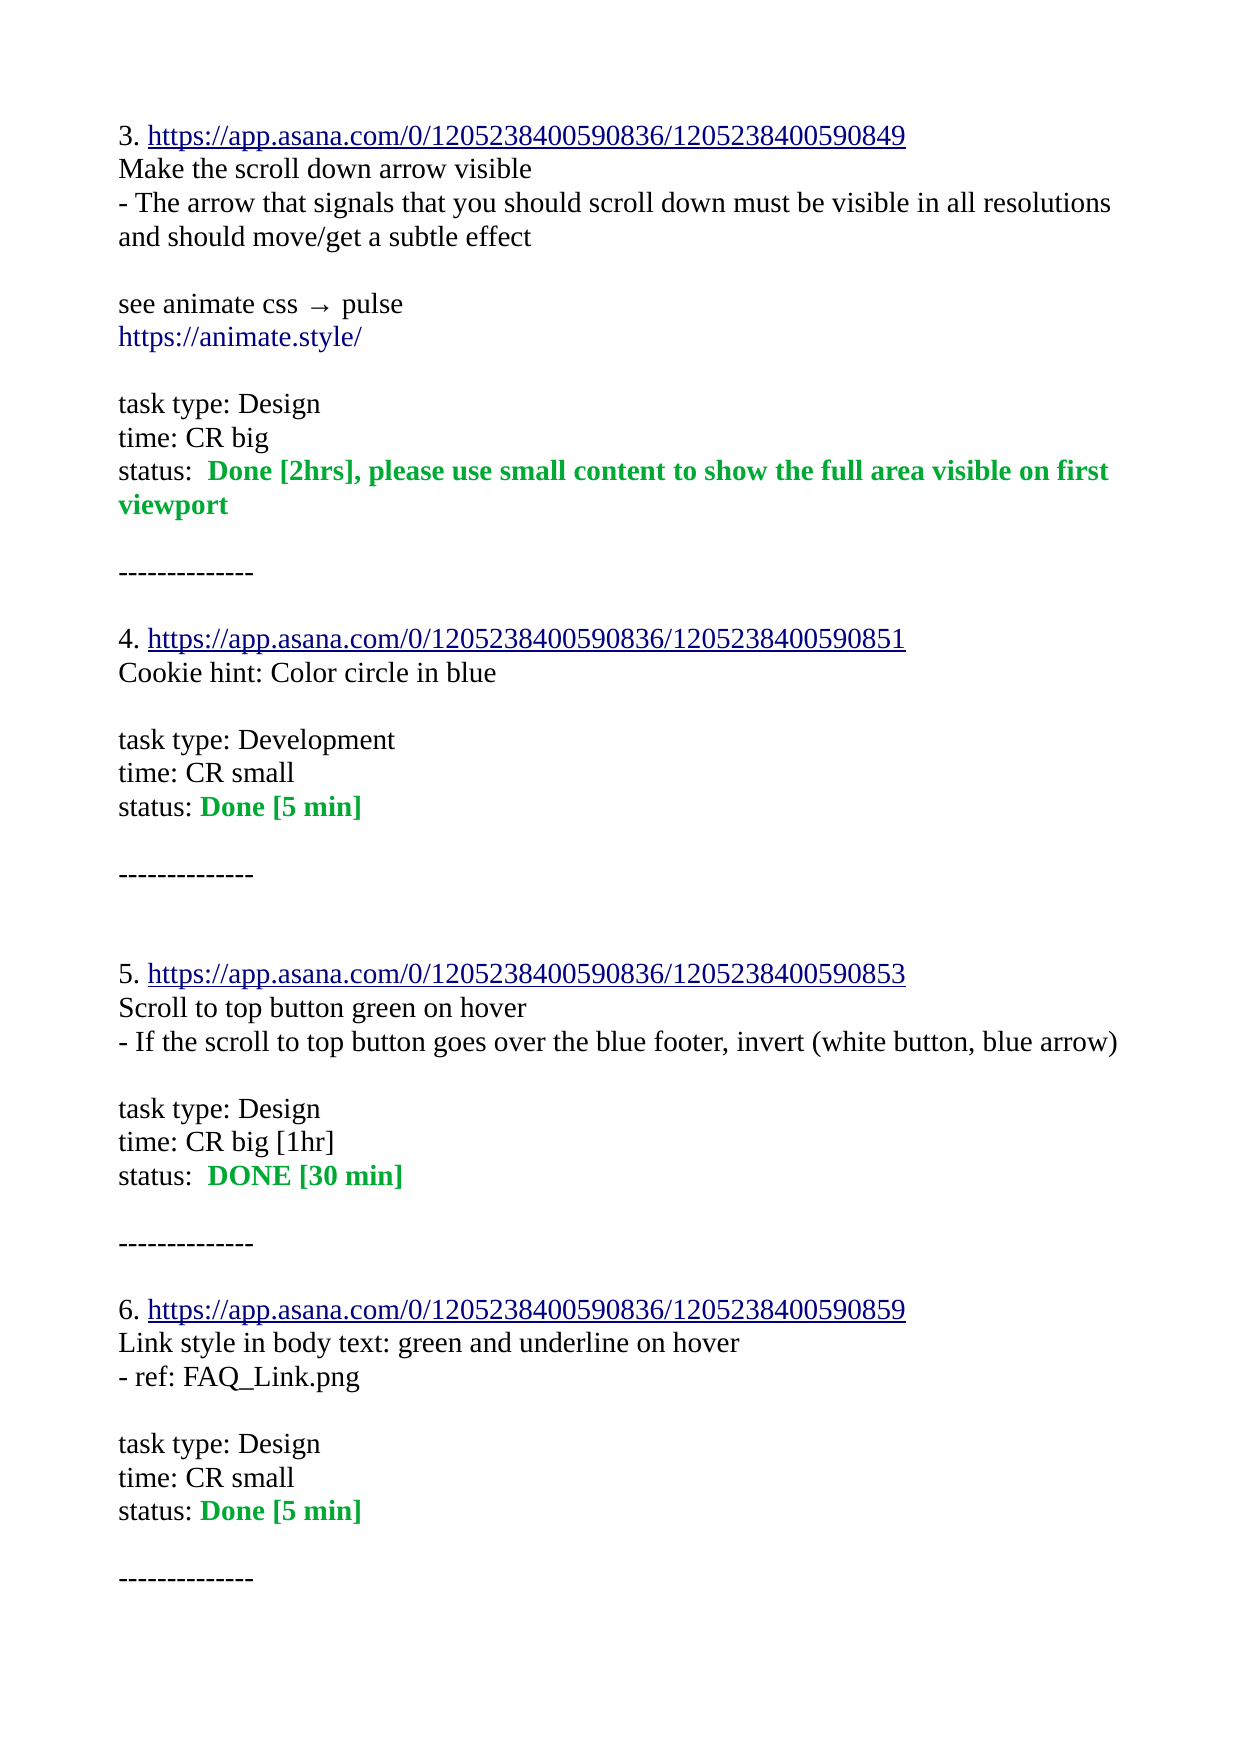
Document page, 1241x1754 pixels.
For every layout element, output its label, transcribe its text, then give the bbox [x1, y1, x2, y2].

text Scroll to top button green on hover [118, 990, 1122, 1024]
text Link style in body text: green and underline on hover [118, 1326, 1122, 1359]
text task type: Design [118, 1426, 1122, 1460]
text - The arrow that signals that you should scroll down must be visible in all resolutions and should move/get a subtle effect [118, 185, 1122, 252]
text 3. https://app.asana.com/0/1205238400590836/1205238400590849 [118, 118, 1122, 152]
text 6. https://app.asana.com/0/1205238400590836/1205238400590859 [118, 1292, 1122, 1326]
text Cookie hint: Color circle in blue [118, 655, 1122, 688]
text 5. https://app.asana.com/0/1205238400590836/1205238400590853 [118, 957, 1122, 990]
text task type: Development [118, 722, 1122, 755]
text status: Done [2hrs], please use small content to show the full area visible on first viewport [118, 453, 1122, 521]
text - ref: FAQ_Link.png [118, 1359, 1122, 1393]
text https://animate.style/ [118, 319, 1122, 353]
text status: Done [5 min] [118, 1493, 1122, 1527]
text -------------- [118, 856, 1122, 889]
text time: CR small [118, 755, 1122, 789]
text Make the scroll down arrow visible [118, 152, 1122, 185]
text time: CR small [118, 1460, 1122, 1493]
text status: DONE [30 min] [118, 1158, 1122, 1191]
text -------------- [118, 1560, 1122, 1594]
text - If the scroll to top button goes over the blue footer, invert (white button, blue arrow) [118, 1024, 1122, 1057]
text -------------- [118, 1225, 1122, 1258]
text task type: Design [118, 1091, 1122, 1124]
text task type: Design [118, 386, 1122, 420]
text time: CR big [118, 420, 1122, 453]
text -------------- [118, 554, 1122, 588]
text time: CR big [1hr] [118, 1124, 1122, 1158]
text see animate css → pulse [118, 286, 1122, 319]
text status: Done [5 min] [118, 789, 1122, 822]
text 4. https://app.asana.com/0/1205238400590836/1205238400590851 [118, 621, 1122, 655]
